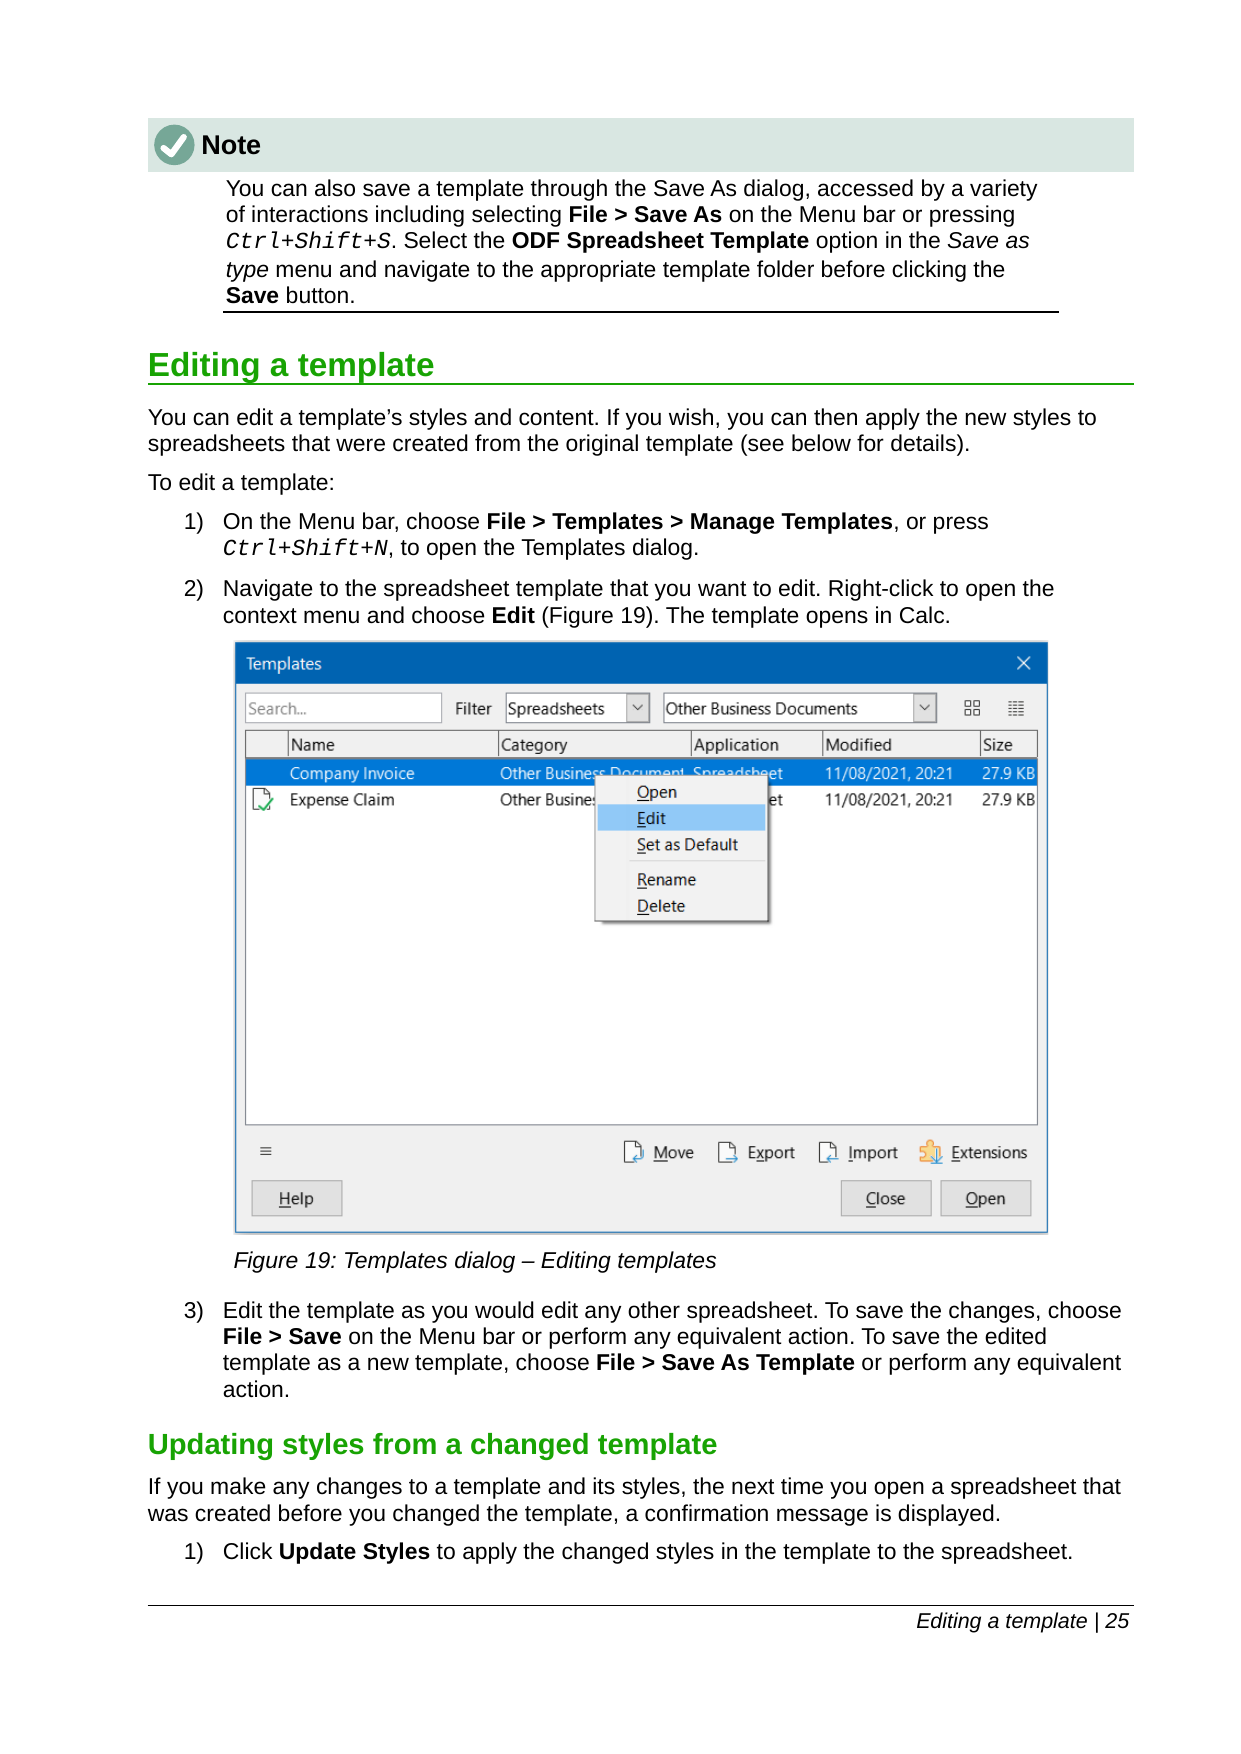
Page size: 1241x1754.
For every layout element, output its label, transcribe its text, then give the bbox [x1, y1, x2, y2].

text If you make any changes to a template and its styles, the next time you open a spreadsheet that was created before you changed the template, a confirmation message is displayed. [148, 1473, 1134, 1526]
subtitle Editing a template [148, 345, 1134, 383]
list To edit a template: [148, 469, 1134, 496]
subtitle Updating styles from a changed template [148, 1427, 1134, 1461]
text You can edit a template’s styles and content. If you wish, you can then apply the new styles to spreadsheets that were created from the original template (see below for details). [148, 404, 1134, 457]
text You can also save a template through the Save As dialog, accessed by a variety of interactions including selecting File > Save As on the Menu bar or pressing Ctrl+Shift+S. Select the ODF Spreadsheet Template option in the Save as type menu and navigate to the appropriate template folder before clicking the Save button. [223, 172, 1059, 311]
picture [233, 640, 1049, 1235]
list Click Update Styles to apply the changed styles in the template to the spreadsheet. [204, 1538, 1134, 1565]
list On the Menu bar, choose File > Templates > Manage Templates, or press Ctrl+Shift+N, to open the Templates dialog. [204, 508, 1134, 563]
subtitle Note [148, 118, 1134, 172]
list Edit the template as you would edit any other spreadsheet. To save the changes, choose File > Save on the Menu bar or perform any equivalent action. To save the edited template as a new template, choose File > Save As Template or perform any equivalent action. [204, 1297, 1134, 1402]
text Figure 19: Templates dialog – Editing templates [233, 1247, 1048, 1273]
list Navigate to the spreadsheet template that you want to edit. Right-click to open the context menu and choose Edit (Figure 19). The template opens in Calc. [204, 575, 1134, 628]
